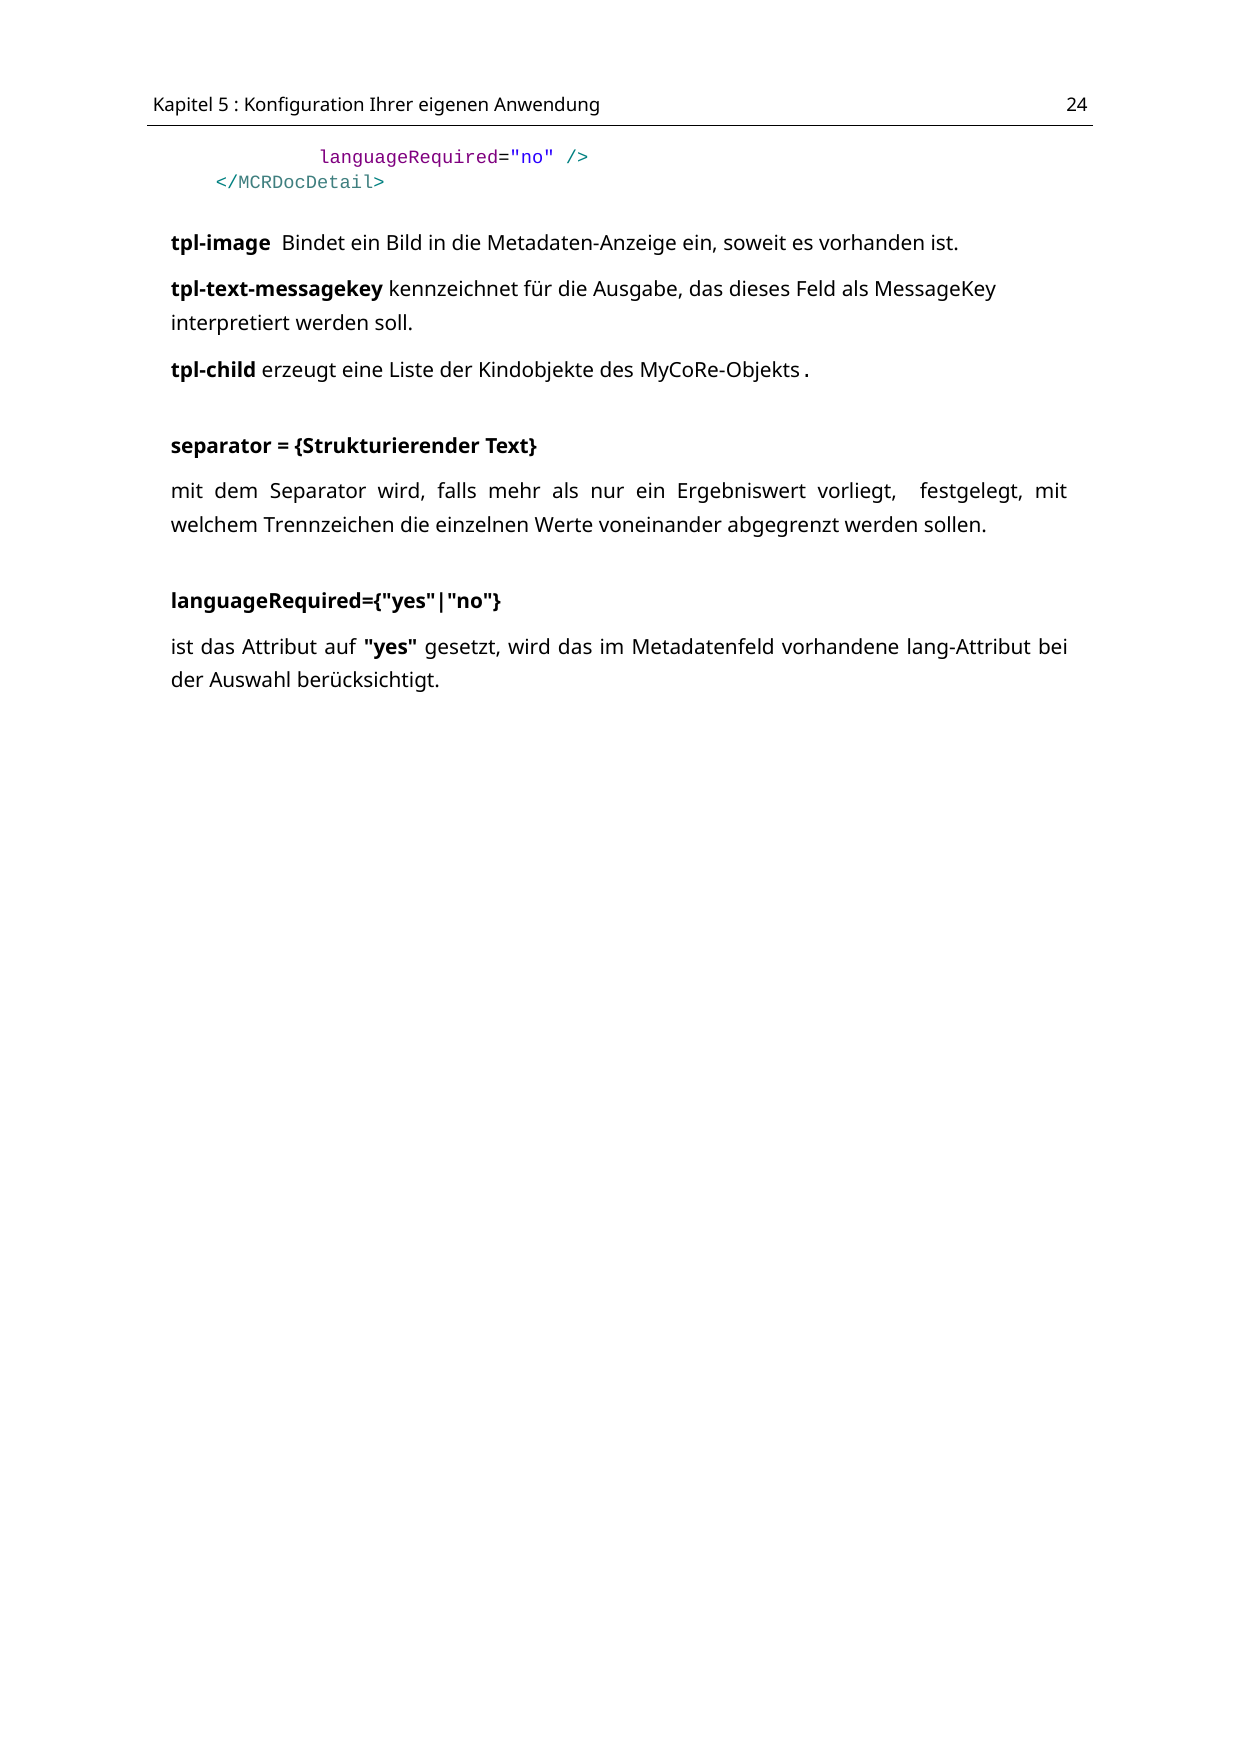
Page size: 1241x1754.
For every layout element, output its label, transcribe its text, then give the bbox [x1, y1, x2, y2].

text tpl-image Bindet ein Bild in die Metadaten-Anzeige ein, soweit es vorhanden ist. [171, 228, 1069, 256]
text mit dem Separator wird, falls mehr als nur ein Ergebniswert vorliegt, festgelegt, mit welchem Trennzeichen die einzelnen Werte voneinander abgegrenzt werden sollen. [171, 476, 1069, 538]
text languageRequired="no" /> [171, 148, 1069, 169]
subtitle separator = {Strukturierender Text} [171, 431, 1092, 459]
text tpl-text-messagekey kennzeichnet für die Ausgabe, das dieses Feld als MessageKey interpretiert werden soll. [171, 274, 1069, 337]
text </MCRDocDetail> [171, 173, 1069, 194]
text ist das Attribut auf "yes" gesetzt, wird das im Metadatenfeld vorhandene lang-Attribut bei der Auswahl berücksichtigt. [171, 632, 1069, 694]
text tpl-child erzeugt eine Liste der Kindobjekte des MyCoRe-Objekts. [171, 355, 1069, 383]
subtitle languageRequired={"yes"|"no"} [171, 586, 1092, 614]
